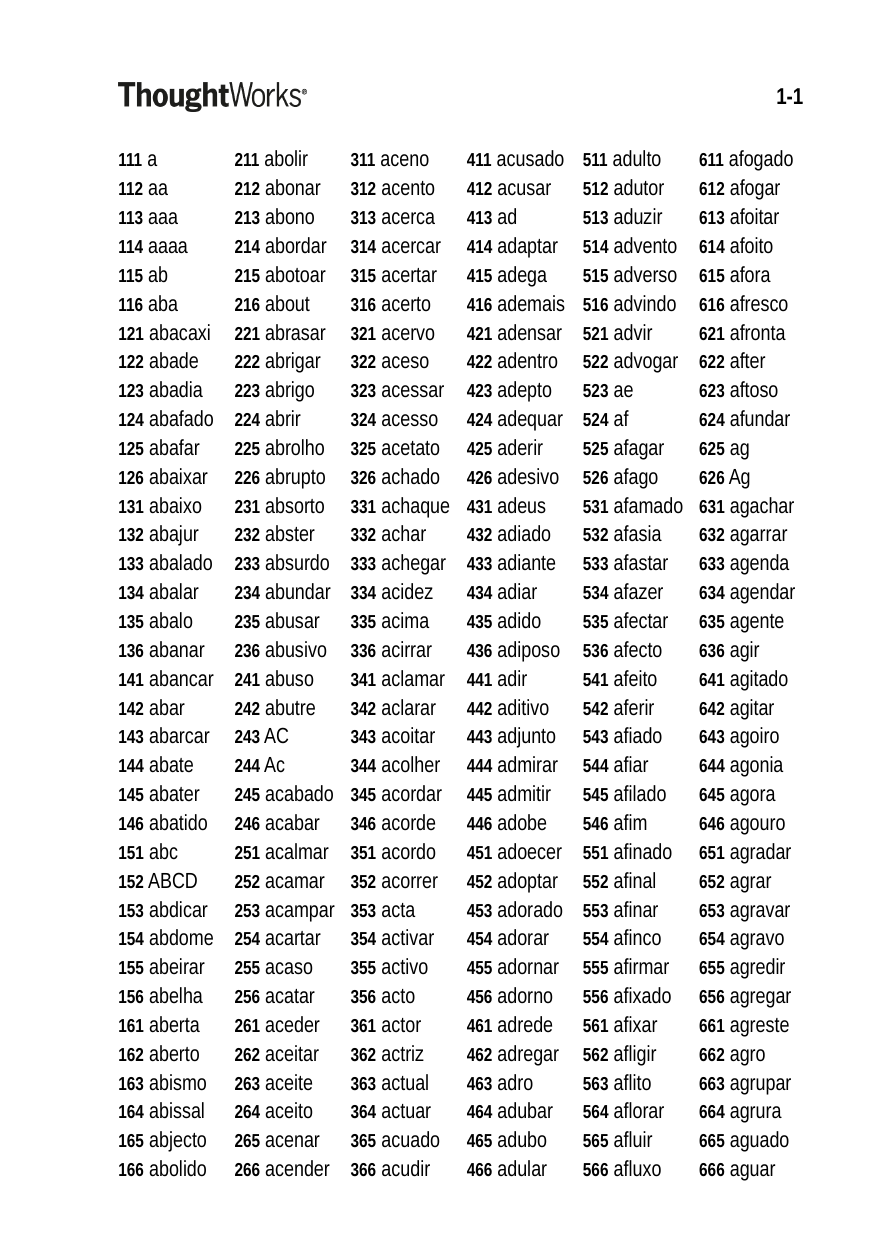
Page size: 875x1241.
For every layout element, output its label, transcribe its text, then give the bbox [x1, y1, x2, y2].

text 324 acesso [350, 406, 467, 431]
text 266 acender [234, 1156, 350, 1181]
text 326 achado [350, 464, 467, 489]
text 654 agravo [699, 925, 815, 950]
text 154 abdome [118, 925, 234, 950]
text 616 afresco [699, 291, 815, 316]
text 314 acercar [350, 233, 467, 258]
text 352 acorrer [350, 868, 467, 893]
text 222 abrigar [234, 348, 350, 373]
text 365 acuado [350, 1127, 467, 1152]
text 532 afasia [583, 521, 699, 546]
text 443 adjunto [467, 723, 583, 748]
text 412 acusar [467, 175, 583, 200]
text 611 afogado [699, 146, 815, 171]
text 661 agreste [699, 1012, 815, 1037]
text 512 adutor [583, 175, 699, 200]
text 612 afogar [699, 175, 815, 200]
text 444 admirar [467, 752, 583, 777]
text 244 Ac [234, 752, 350, 777]
text 454 adorar [467, 925, 583, 950]
text 514 advento [583, 233, 699, 258]
text 121 abacaxi [118, 319, 234, 344]
text 262 aceitar [234, 1041, 350, 1066]
text 546 afim [583, 810, 699, 835]
text 561 afixar [583, 1012, 699, 1037]
text 361 actor [350, 1012, 467, 1037]
text 462 adregar [467, 1041, 583, 1066]
text 354 activar [350, 925, 467, 950]
text 623 aftoso [699, 377, 815, 402]
text 336 acirrar [350, 637, 467, 662]
text 445 admitir [467, 781, 583, 806]
text 332 achar [350, 521, 467, 546]
text 346 acorde [350, 810, 467, 835]
text 431 adeus [467, 492, 583, 518]
text 523 ae [583, 377, 699, 402]
text 344 acolher [350, 752, 467, 777]
text 353 acta [350, 896, 467, 922]
text 333 achegar [350, 550, 467, 575]
text 221 abrasar [234, 319, 350, 344]
text 253 acampar [234, 896, 350, 922]
text 434 adiar [467, 579, 583, 604]
text 245 acabado [234, 781, 350, 806]
text 213 abono [234, 204, 350, 229]
text 236 abusivo [234, 637, 350, 662]
text 131 abaixo [118, 492, 234, 518]
text 111 a [118, 146, 234, 171]
text 631 agachar [699, 492, 815, 518]
text 426 adesivo [467, 464, 583, 489]
text 362 actriz [350, 1041, 467, 1066]
text 542 aferir [583, 694, 699, 719]
text 134 abalar [118, 579, 234, 604]
text 366 acudir [350, 1156, 467, 1181]
text 114 aaaa [118, 233, 234, 258]
text 342 aclarar [350, 694, 467, 719]
text 355 activo [350, 954, 467, 979]
text 564 aflorar [583, 1098, 699, 1123]
text 161 aberta [118, 1012, 234, 1037]
text 152 ABCD [118, 868, 234, 893]
text 223 abrigo [234, 377, 350, 402]
text 334 acidez [350, 579, 467, 604]
text 551 afinado [583, 839, 699, 864]
text 341 aclamar [350, 666, 467, 691]
text 413 ad [467, 204, 583, 229]
text 642 agitar [699, 694, 815, 719]
picture [118, 82, 307, 112]
text 646 agouro [699, 810, 815, 835]
text 143 abarcar [118, 723, 234, 748]
text 554 afinco [583, 925, 699, 950]
text 515 adverso [583, 262, 699, 287]
text 151 abc [118, 839, 234, 864]
text 625 ag [699, 435, 815, 460]
text 511 adulto [583, 146, 699, 171]
text 655 agredir [699, 954, 815, 979]
text 1-1 [685, 83, 803, 109]
text 651 agradar [699, 839, 815, 864]
text 125 abafar [118, 435, 234, 460]
text 156 abelha [118, 983, 234, 1008]
text 455 adornar [467, 954, 583, 979]
text 265 acenar [234, 1127, 350, 1152]
text 132 abajur [118, 521, 234, 546]
text 142 abar [118, 694, 234, 719]
text 112 aa [118, 175, 234, 200]
text 442 aditivo [467, 694, 583, 719]
text 436 adiposo [467, 637, 583, 662]
text 656 agregar [699, 983, 815, 1008]
text 232 abster [234, 521, 350, 546]
text 556 afixado [583, 983, 699, 1008]
text 116 aba [118, 291, 234, 316]
text 136 abanar [118, 637, 234, 662]
text 343 acoitar [350, 723, 467, 748]
text 634 agendar [699, 579, 815, 604]
text 345 acordar [350, 781, 467, 806]
text 425 aderir [467, 435, 583, 460]
text 424 adequar [467, 406, 583, 431]
text 452 adoptar [467, 868, 583, 893]
text 141 abancar [118, 666, 234, 691]
text 155 abeirar [118, 954, 234, 979]
text 662 agro [699, 1041, 815, 1066]
text 626 Ag [699, 464, 815, 489]
text 165 abjecto [118, 1127, 234, 1152]
text 663 agrupar [699, 1069, 815, 1095]
text 313 acerca [350, 204, 467, 229]
text 153 abdicar [118, 896, 234, 922]
text 652 agrar [699, 868, 815, 893]
text 464 adubar [467, 1098, 583, 1123]
text 466 adular [467, 1156, 583, 1181]
text 451 adoecer [467, 839, 583, 864]
text 234 abundar [234, 579, 350, 604]
text 524 af [583, 406, 699, 431]
text 254 acartar [234, 925, 350, 950]
text 552 afinal [583, 868, 699, 893]
text 411 acusado [467, 146, 583, 171]
text 421 adensar [467, 319, 583, 344]
text 256 acatar [234, 983, 350, 1008]
text 235 abusar [234, 608, 350, 633]
text 665 aguado [699, 1127, 815, 1152]
text 541 afeito [583, 666, 699, 691]
text 356 acto [350, 983, 467, 1008]
text 224 abrir [234, 406, 350, 431]
text 255 acaso [234, 954, 350, 979]
text 162 aberto [118, 1041, 234, 1066]
text 613 afoitar [699, 204, 815, 229]
text 545 afilado [583, 781, 699, 806]
text 315 acertar [350, 262, 467, 287]
text 364 actuar [350, 1098, 467, 1123]
text 211 abolir [234, 146, 350, 171]
text 331 achaque [350, 492, 467, 518]
text 441 adir [467, 666, 583, 691]
text 636 agir [699, 637, 815, 662]
text 251 acalmar [234, 839, 350, 864]
text 632 agarrar [699, 521, 815, 546]
text 231 absorto [234, 492, 350, 518]
text 233 absurdo [234, 550, 350, 575]
text 432 adiado [467, 521, 583, 546]
text 635 agente [699, 608, 815, 633]
text 513 aduzir [583, 204, 699, 229]
text 533 afastar [583, 550, 699, 575]
text 212 abonar [234, 175, 350, 200]
text 226 abrupto [234, 464, 350, 489]
text 643 agoiro [699, 723, 815, 748]
text 664 agrura [699, 1098, 815, 1123]
text 242 abutre [234, 694, 350, 719]
text 645 agora [699, 781, 815, 806]
text 522 advogar [583, 348, 699, 373]
text 423 adepto [467, 377, 583, 402]
text 135 abalo [118, 608, 234, 633]
text 422 adentro [467, 348, 583, 373]
text 363 actual [350, 1069, 467, 1095]
text 316 acerto [350, 291, 467, 316]
text 311 aceno [350, 146, 467, 171]
text 644 agonia [699, 752, 815, 777]
text 261 aceder [234, 1012, 350, 1037]
text 614 afoito [699, 233, 815, 258]
text 562 afligir [583, 1041, 699, 1066]
text 534 afazer [583, 579, 699, 604]
text 163 abismo [118, 1069, 234, 1095]
text 243 AC [234, 723, 350, 748]
text 516 advindo [583, 291, 699, 316]
text 144 abate [118, 752, 234, 777]
text 653 agravar [699, 896, 815, 922]
text 446 adobe [467, 810, 583, 835]
text 543 afiado [583, 723, 699, 748]
text 321 acervo [350, 319, 467, 344]
text 615 afora [699, 262, 815, 287]
text 555 afirmar [583, 954, 699, 979]
text 415 adega [467, 262, 583, 287]
text 312 acento [350, 175, 467, 200]
text 535 afectar [583, 608, 699, 633]
text 246 acabar [234, 810, 350, 835]
text 563 aflito [583, 1069, 699, 1095]
text 416 ademais [467, 291, 583, 316]
text 565 afluir [583, 1127, 699, 1152]
text 113 aaa [118, 204, 234, 229]
text 263 aceite [234, 1069, 350, 1095]
text 641 agitado [699, 666, 815, 691]
text 216 about [234, 291, 350, 316]
text 351 acordo [350, 839, 467, 864]
text 414 adaptar [467, 233, 583, 258]
text 264 aceito [234, 1098, 350, 1123]
text 544 afiar [583, 752, 699, 777]
text 456 adorno [467, 983, 583, 1008]
text 214 abordar [234, 233, 350, 258]
text 525 afagar [583, 435, 699, 460]
text 323 acessar [350, 377, 467, 402]
text 622 after [699, 348, 815, 373]
text 566 afluxo [583, 1156, 699, 1181]
text 252 acamar [234, 868, 350, 893]
text 145 abater [118, 781, 234, 806]
text 225 abrolho [234, 435, 350, 460]
text 115 ab [118, 262, 234, 287]
text 146 abatido [118, 810, 234, 835]
text 465 adubo [467, 1127, 583, 1152]
text 624 afundar [699, 406, 815, 431]
text 122 abade [118, 348, 234, 373]
text 521 advir [583, 319, 699, 344]
text 536 afecto [583, 637, 699, 662]
text 322 aceso [350, 348, 467, 373]
text 666 aguar [699, 1156, 815, 1181]
text 526 afago [583, 464, 699, 489]
text 435 adido [467, 608, 583, 633]
text 633 agenda [699, 550, 815, 575]
text 461 adrede [467, 1012, 583, 1037]
text 215 abotoar [234, 262, 350, 287]
text 335 acima [350, 608, 467, 633]
text 531 afamado [583, 492, 699, 518]
text 463 adro [467, 1069, 583, 1095]
text 124 abafado [118, 406, 234, 431]
text 123 abadia [118, 377, 234, 402]
text 621 afronta [699, 319, 815, 344]
text 453 adorado [467, 896, 583, 922]
text 241 abuso [234, 666, 350, 691]
text 166 abolido [118, 1156, 234, 1181]
text 325 acetato [350, 435, 467, 460]
text 133 abalado [118, 550, 234, 575]
text 164 abissal [118, 1098, 234, 1123]
text 553 afinar [583, 896, 699, 922]
text 433 adiante [467, 550, 583, 575]
text 126 abaixar [118, 464, 234, 489]
